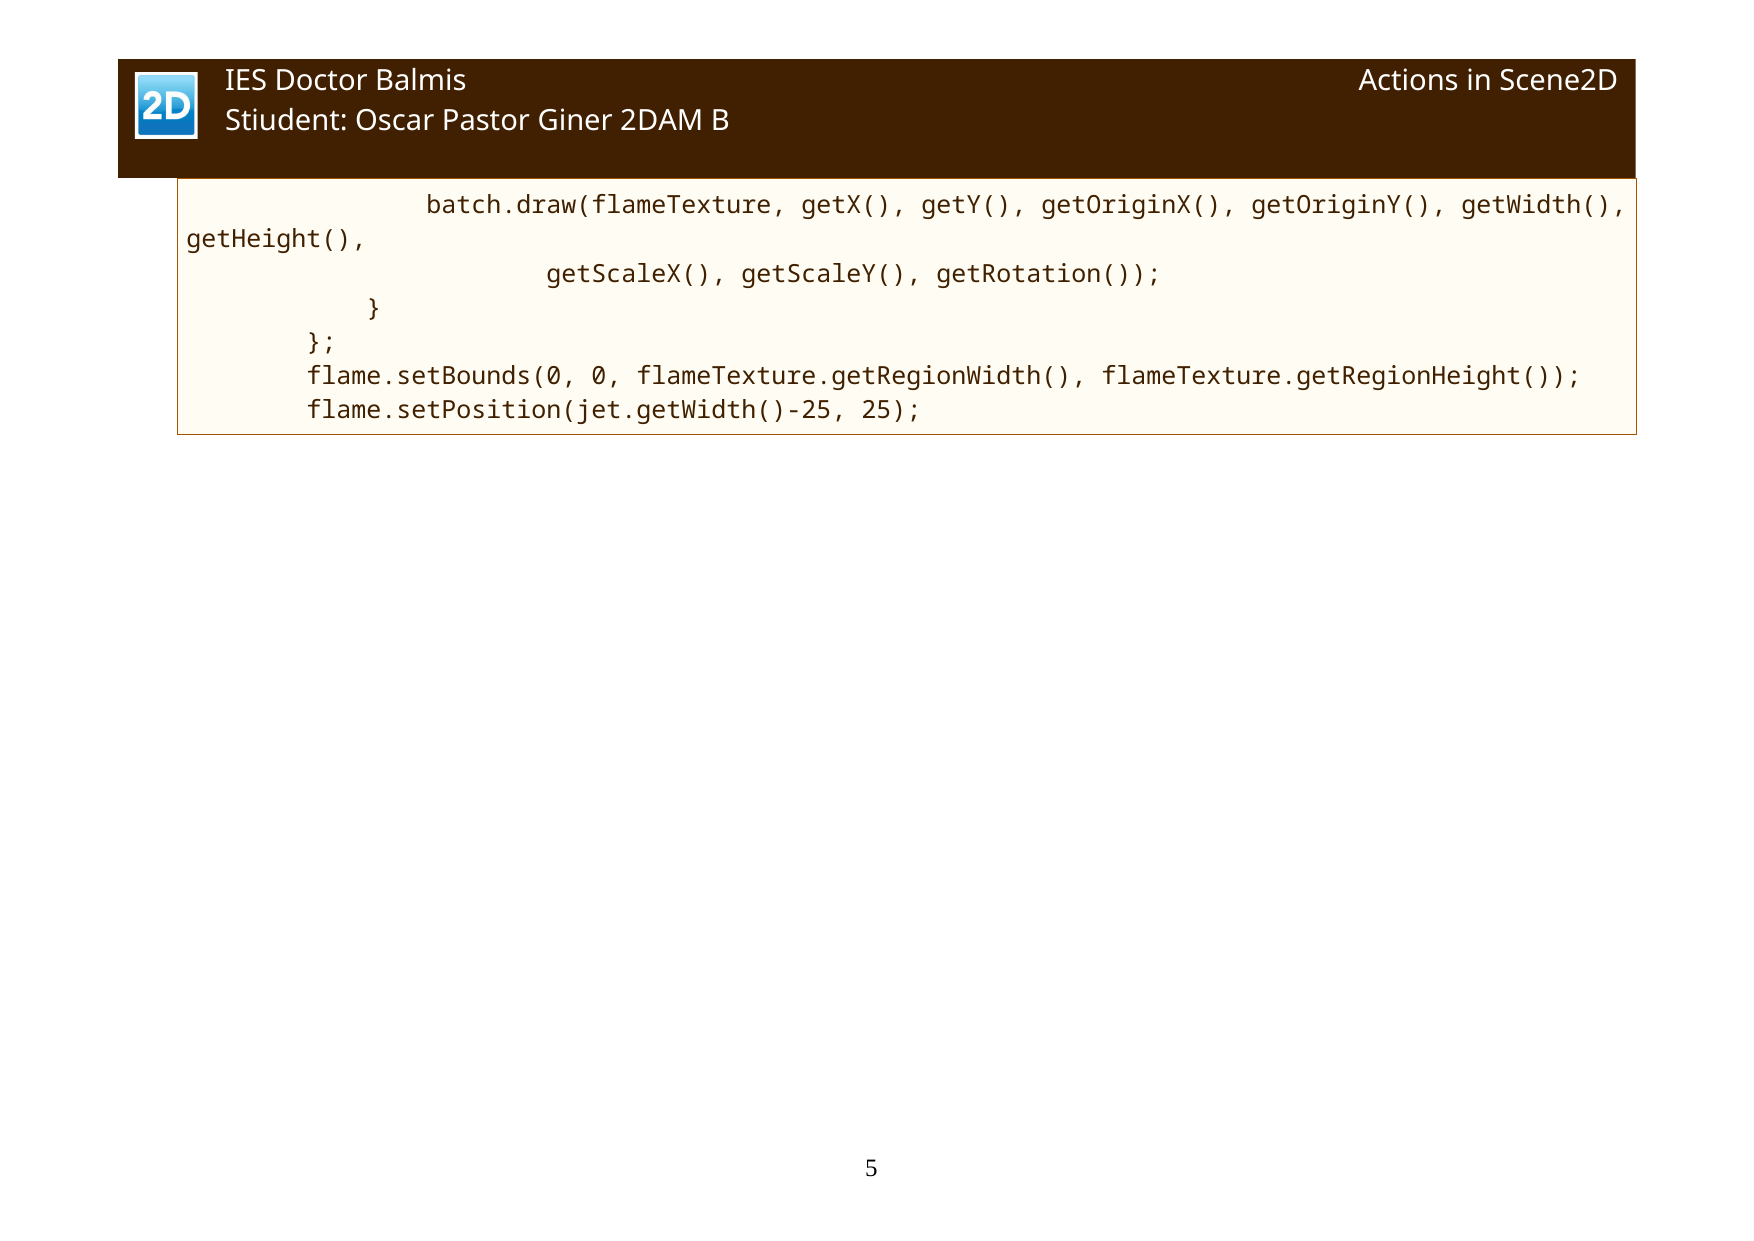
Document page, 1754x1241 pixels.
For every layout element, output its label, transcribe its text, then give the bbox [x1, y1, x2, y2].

text } [178, 280, 1636, 314]
text }; [178, 314, 1636, 348]
picture [134, 72, 198, 139]
text flame.setPosition(jet.getWidth()-25, 25); [178, 382, 1636, 434]
text flame.setBounds(0, 0, flameTexture.getRegionWidth(), flameTexture.getRegionHeight()); [178, 348, 1636, 382]
text batch.draw(flameTexture, getX(), getY(), getOriginX(), getOriginY(), getWidth(), getHeight(), [178, 179, 1636, 246]
text getScaleX(), getScaleY(), getRotation()); [178, 246, 1636, 280]
